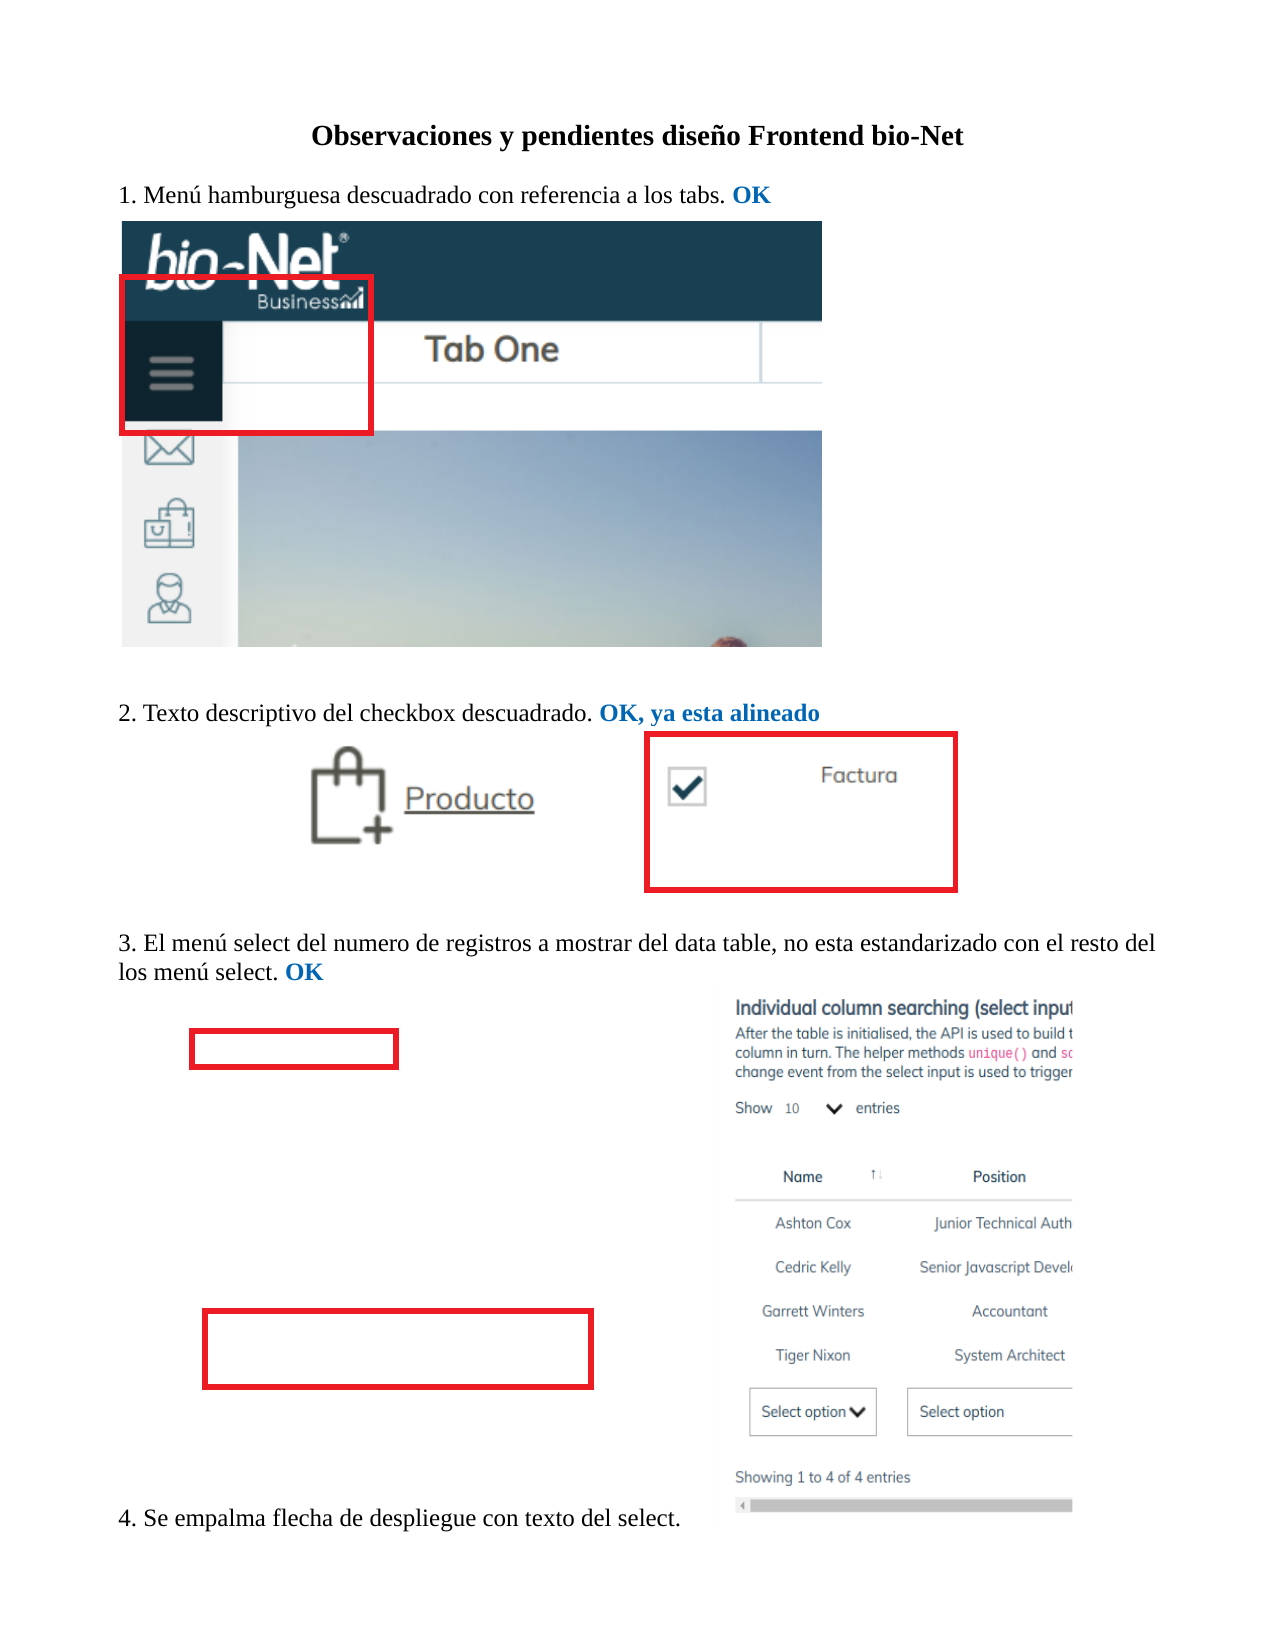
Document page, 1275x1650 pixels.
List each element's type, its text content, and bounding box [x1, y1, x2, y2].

text Observaciones y pendientes diseño Frontend bio-Net [118, 118, 1157, 152]
text 2. Texto descriptivo del checkbox descuadrado. OK, ya esta alineado [118, 698, 1157, 727]
text 3. El menú select del numero de registros a mostrar del data table, no esta estandarizado con el resto del los menú select. OK [118, 928, 1157, 985]
text 4. Se empalma flecha de despliegue con texto del select. [118, 1503, 1157, 1532]
text 1. Menú hamburguesa descuadrado con referencia a los tabs. OK [118, 180, 1157, 209]
